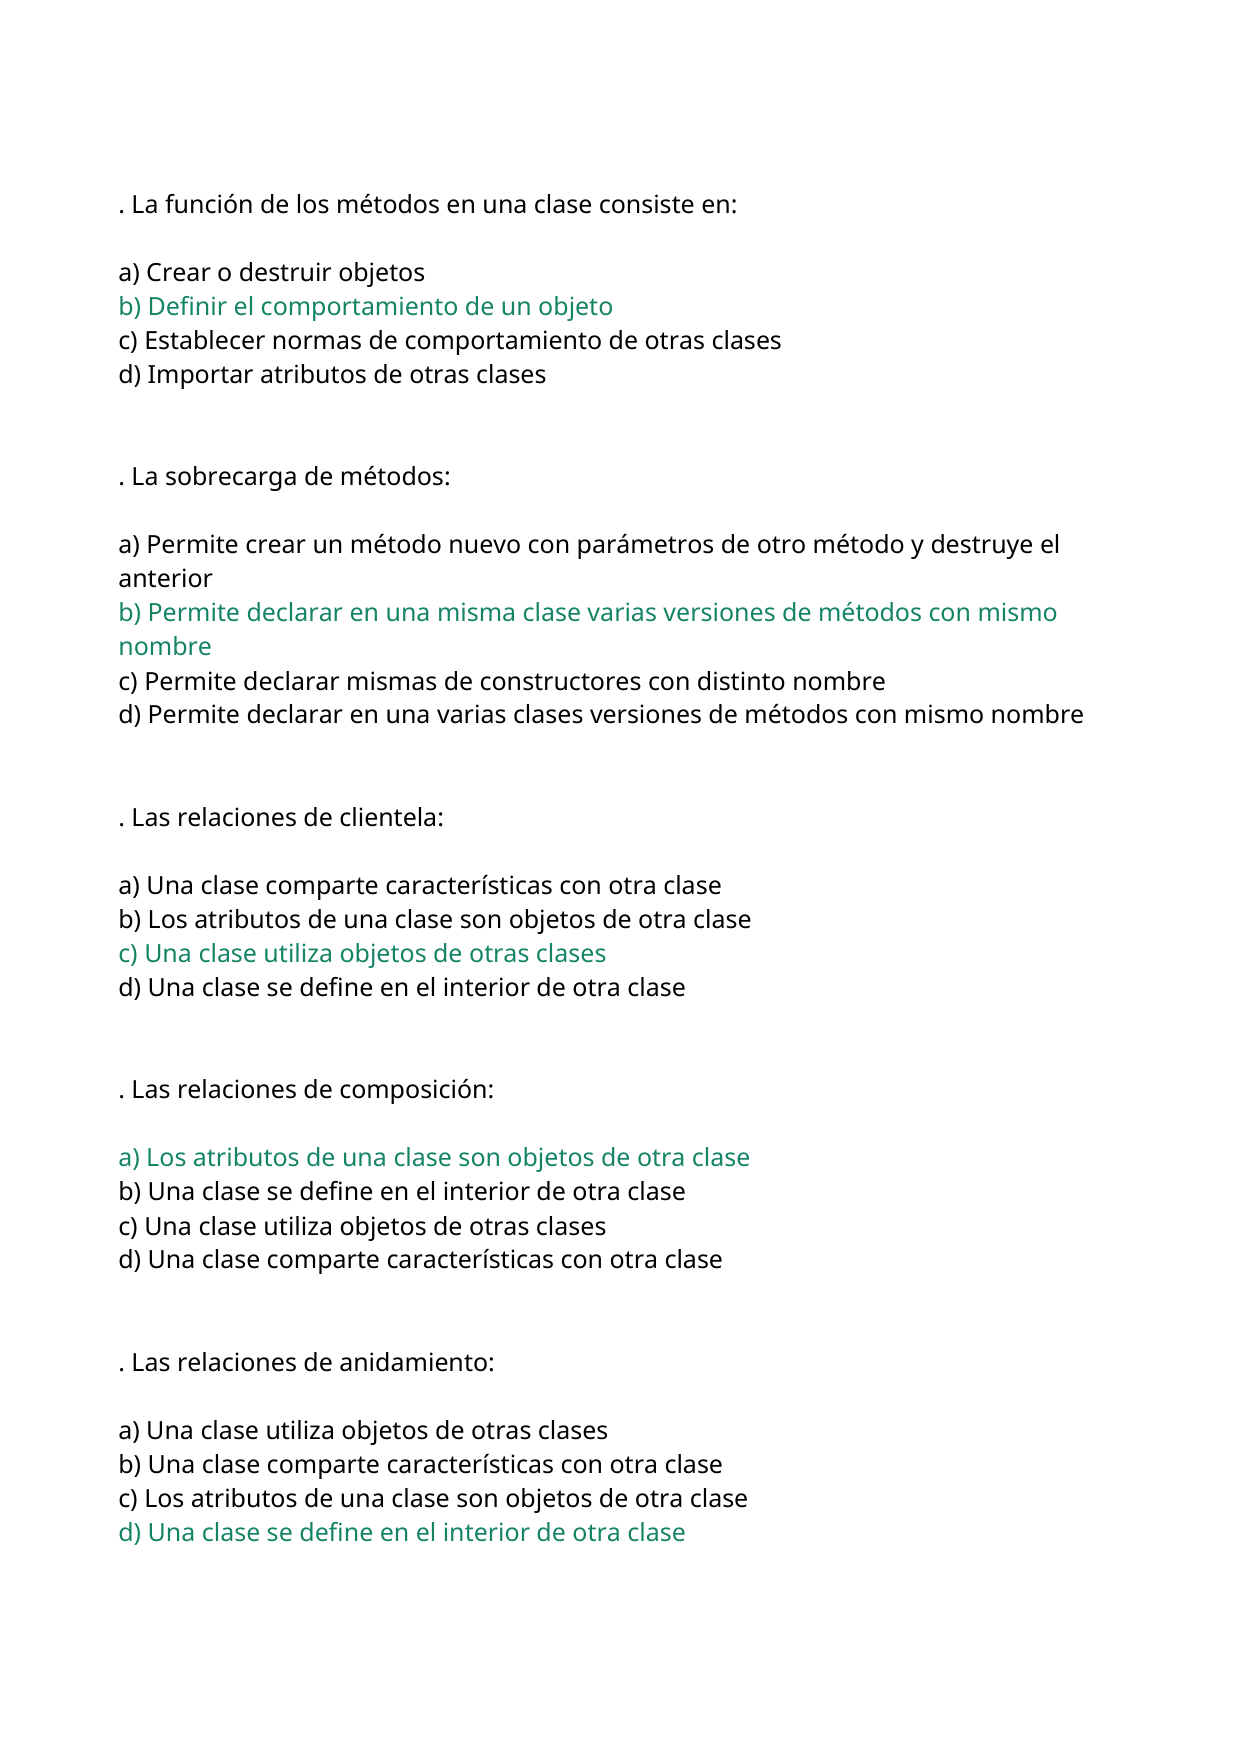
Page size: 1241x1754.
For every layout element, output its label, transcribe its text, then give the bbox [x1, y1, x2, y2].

text c) Una clase utiliza objetos de otras clases [118, 1208, 1122, 1242]
text a) Crear o destruir objetos [118, 254, 1122, 288]
text c) Permite declarar mismas de constructores con distinto nombre [118, 663, 1122, 697]
text d) Importar atributos de otras clases [118, 357, 1122, 391]
text . La función de los métodos en una clase consiste en: [118, 186, 1122, 220]
text d) Una clase se define en el interior de otra clase [118, 1515, 1122, 1549]
text d) Permite declarar en una varias clases versiones de métodos con mismo nombre [118, 697, 1122, 731]
text b) Definir el comportamiento de un objeto [118, 288, 1122, 322]
text a) Los atributos de una clase son objetos de otra clase [118, 1140, 1122, 1174]
text b) Los atributos de una clase son objetos de otra clase [118, 902, 1122, 936]
text c) Establecer normas de comportamiento de otras clases [118, 322, 1122, 357]
text d) Una clase comparte características con otra clase [118, 1242, 1122, 1276]
text a) Una clase comparte características con otra clase [118, 867, 1122, 902]
text . Las relaciones de clientela: [118, 799, 1122, 833]
text c) Los atributos de una clase son objetos de otra clase [118, 1481, 1122, 1515]
text c) Una clase utiliza objetos de otras clases [118, 936, 1122, 970]
text . Las relaciones de composición: [118, 1072, 1122, 1106]
text b) Una clase se define en el interior de otra clase [118, 1174, 1122, 1208]
text . La sobrecarga de métodos: [118, 459, 1122, 493]
text b) Una clase comparte características con otra clase [118, 1447, 1122, 1481]
text b) Permite declarar en una misma clase varias versiones de métodos con mismo nombre [118, 595, 1122, 663]
text . Las relaciones de anidamiento: [118, 1344, 1122, 1378]
text d) Una clase se define en el interior de otra clase [118, 970, 1122, 1004]
text a) Una clase utiliza objetos de otras clases [118, 1412, 1122, 1447]
text a) Permite crear un método nuevo con parámetros de otro método y destruye el anterior [118, 527, 1122, 595]
